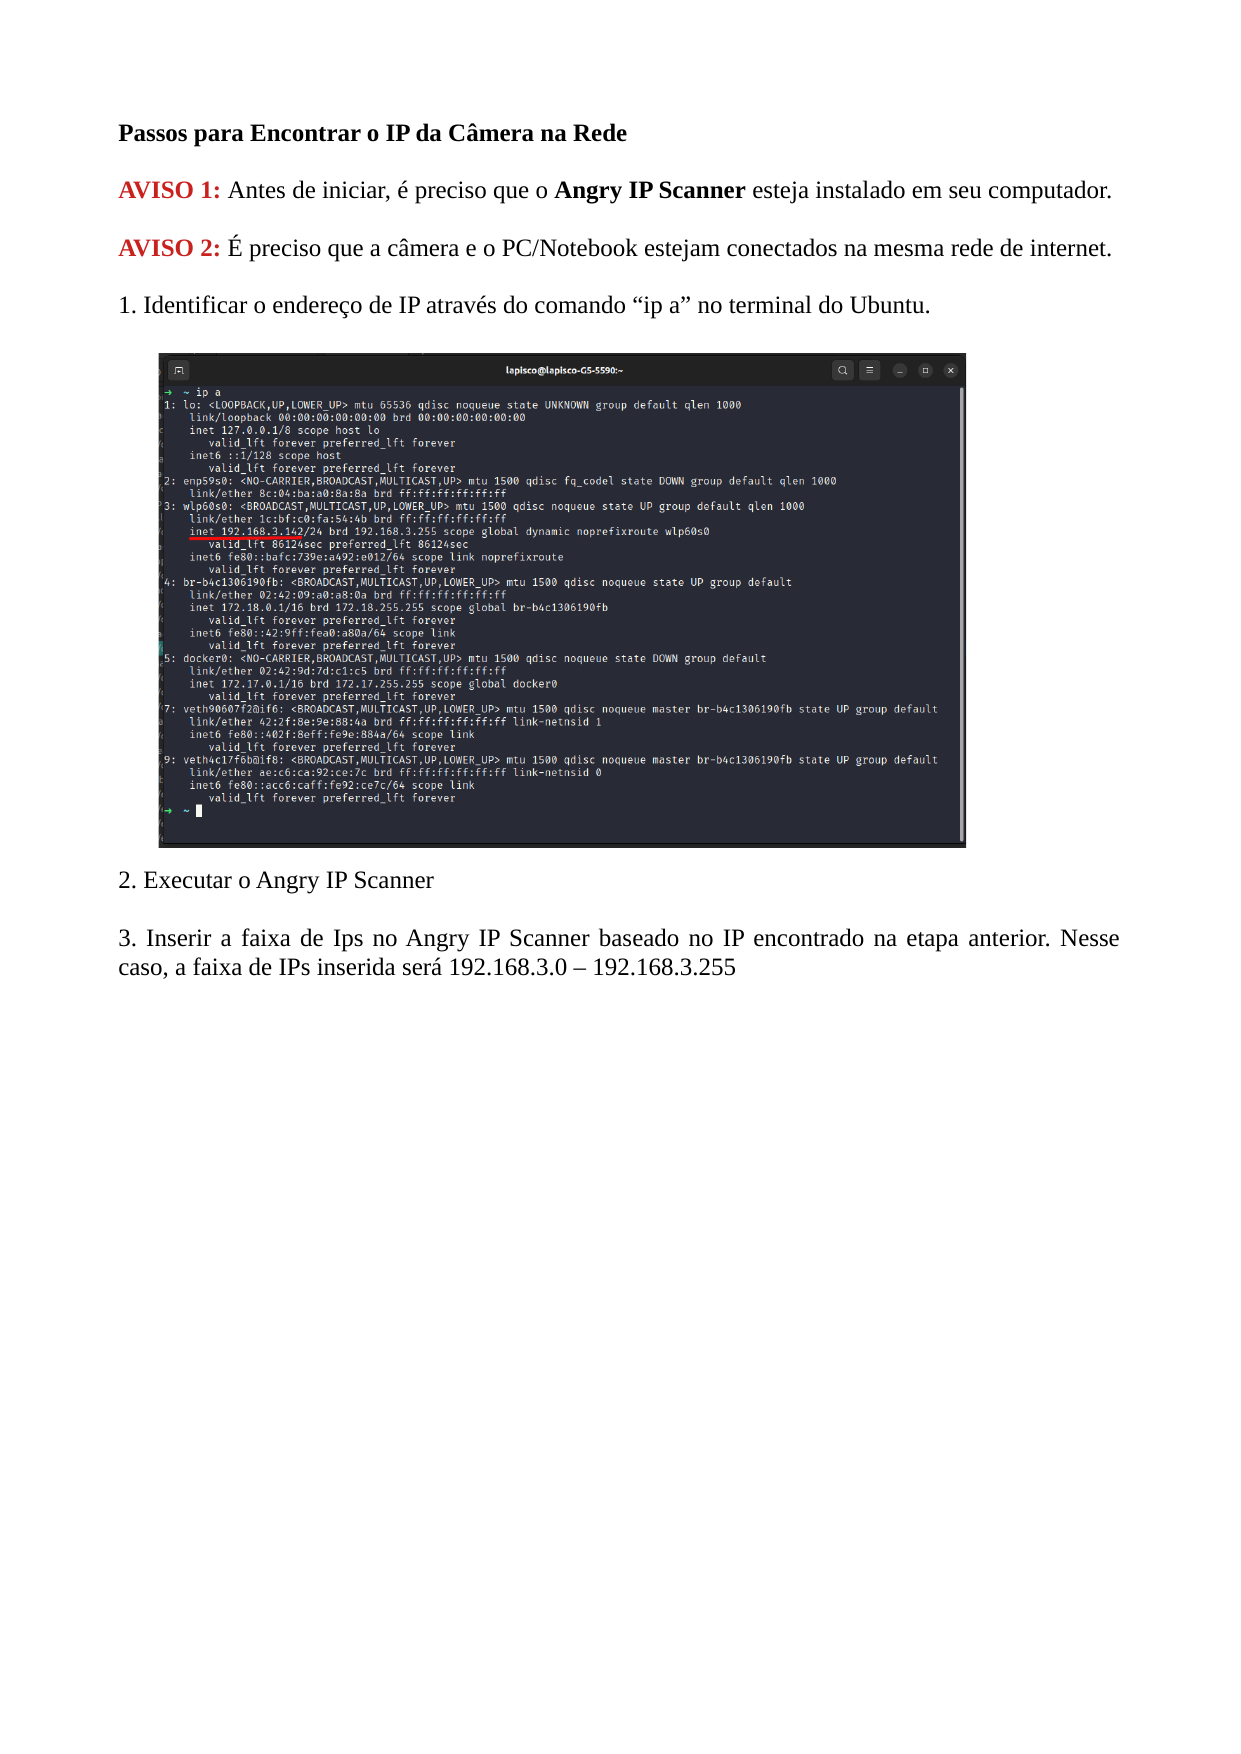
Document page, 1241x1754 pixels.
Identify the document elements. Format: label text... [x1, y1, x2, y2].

text 3. Inserir a faixa de Ips no Angry IP Scanner baseado no IP encontrado na etapa anterior. Nesse caso, a faixa de IPs inserida será 192.168.3.0 – 192.168.3.255 [118, 923, 1122, 981]
text 1. Identificar o endereço de IP através do comando “ip a” no terminal do Ubuntu. [118, 291, 1122, 319]
text 2. Executar o Angry IP Scanner [118, 866, 1122, 894]
picture [158, 353, 967, 848]
text AVISO 1: Antes de iniciar, é preciso que o Angry IP Scanner esteja instalado em seu computador. [118, 176, 1122, 204]
text Passos para Encontrar o IP da Câmera na Rede [118, 118, 1122, 147]
text AVISO 2: É preciso que a câmera e o PC/Notebook estejam conectados na mesma rede de internet. [118, 233, 1122, 262]
